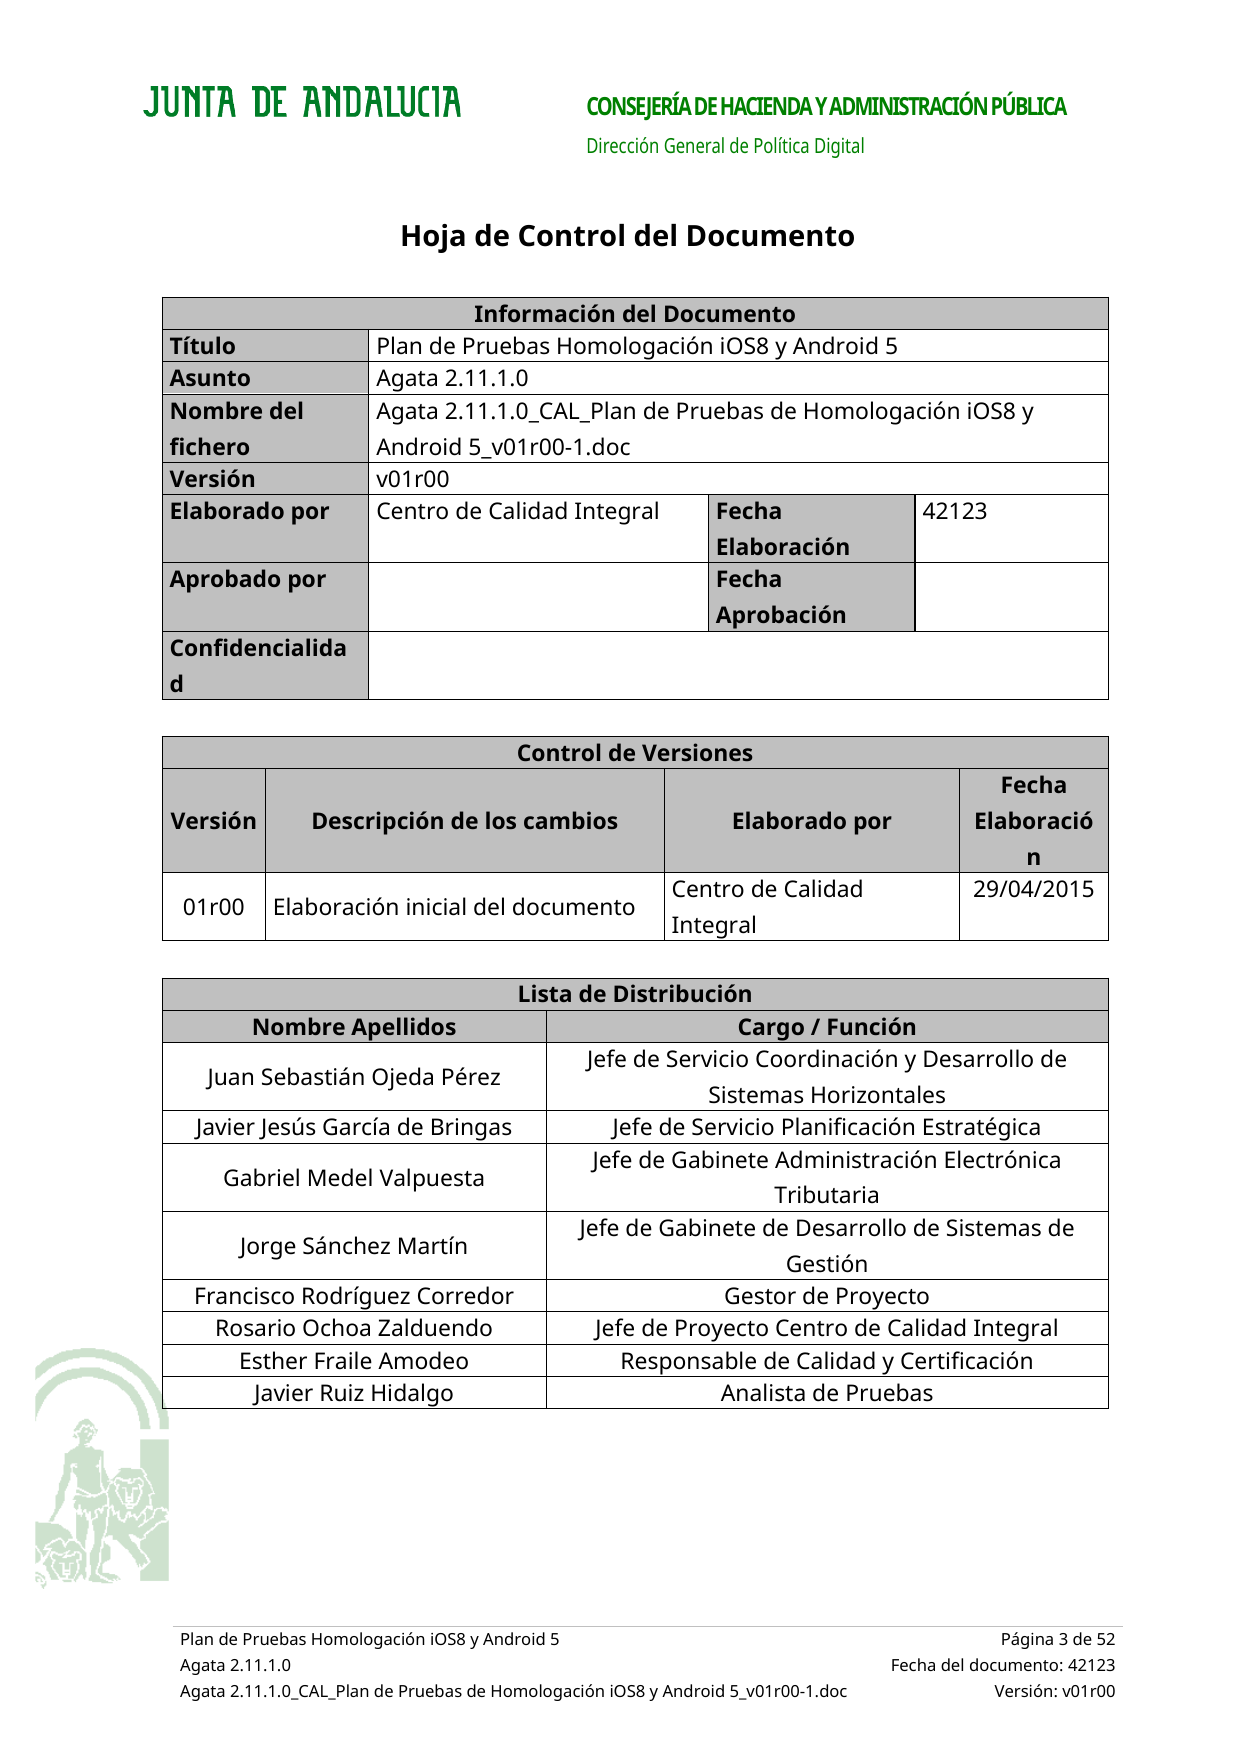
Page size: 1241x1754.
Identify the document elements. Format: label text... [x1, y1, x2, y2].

table_cell Cargo / Función [547, 1011, 1108, 1042]
table_cell [369, 563, 708, 631]
table_cell Agata 2.11.1.0 [369, 362, 1108, 393]
table_cell Jefe de Proyecto Centro de Calidad Integral [547, 1312, 1108, 1343]
table_cell v01r00 [369, 463, 1108, 494]
subtitle Hoja de Control del Documento [148, 215, 1107, 255]
table_cell Nombre del fichero [163, 395, 368, 462]
table_cell 29/04/2015 [960, 873, 1108, 940]
table_header Información del Documento [163, 298, 1108, 329]
table_cell Jefe de Gabinete Administración Electrónica Tributaria [547, 1144, 1108, 1211]
table_cell [369, 632, 1108, 699]
table_cell Jefe de Gabinete de Desarrollo de Sistemas de Gestión [547, 1212, 1108, 1279]
table_cell Jefe de Servicio Planificación Estratégica [547, 1111, 1108, 1142]
table_cell Jefe de Servicio Coordinación y Desarrollo de Sistemas Horizontales [547, 1043, 1108, 1110]
table_cell Versión [163, 769, 265, 872]
table_cell Elaboración inicial del documento [266, 873, 664, 940]
table_cell Versión [163, 463, 368, 494]
table_cell Elaborado por [665, 769, 959, 872]
table_cell Francisco Rodríguez Corredor [163, 1280, 546, 1311]
table_cell Agata 2.11.1.0_CAL_Plan de Pruebas de Homologación iOS8 y Android 5_v01r00-1.doc [369, 395, 1108, 462]
table_cell Fecha Elaboración [709, 495, 914, 562]
table_cell Elaborado por [163, 495, 368, 562]
table_cell Gestor de Proyecto [547, 1280, 1108, 1311]
table_cell Rosario Ochoa Zalduendo [163, 1312, 546, 1343]
table_cell [916, 563, 1108, 631]
table_cell 01r00 [163, 873, 265, 940]
table_cell Jorge Sánchez Martín [163, 1212, 546, 1279]
table_cell Confidencialidad [163, 632, 368, 699]
table_cell Descripción de los cambios [266, 769, 664, 872]
table_cell Fecha Elaboración [960, 769, 1108, 872]
table_cell Gabriel Medel Valpuesta [163, 1144, 546, 1211]
table_cell Responsable de Calidad y Certificación [547, 1345, 1108, 1376]
table_cell Título [163, 330, 368, 361]
table_cell Javier Jesús García de Bringas [163, 1111, 546, 1142]
table_cell 42123 [916, 495, 1108, 562]
picture [143, 86, 461, 117]
table_header Control de Versiones [163, 737, 1108, 768]
table_cell Juan Sebastián Ojeda Pérez [163, 1043, 546, 1110]
table_header Lista de Distribución [163, 979, 1108, 1010]
table_cell Esther Fraile Amodeo [163, 1345, 546, 1376]
table_cell Asunto [163, 362, 368, 393]
table_cell Fecha Aprobación [709, 563, 914, 631]
table_cell Plan de Pruebas Homologación iOS8 y Android 5 [369, 330, 1108, 361]
table_cell Centro de Calidad Integral [369, 495, 708, 562]
table_cell Aprobado por [163, 563, 368, 631]
table_cell Javier Ruiz Hidalgo [170, 1377, 546, 1408]
table_cell Nombre Apellidos [163, 1011, 546, 1042]
table_cell Centro de Calidad Integral [665, 873, 959, 940]
table_cell Analista de Pruebas [547, 1377, 1108, 1408]
